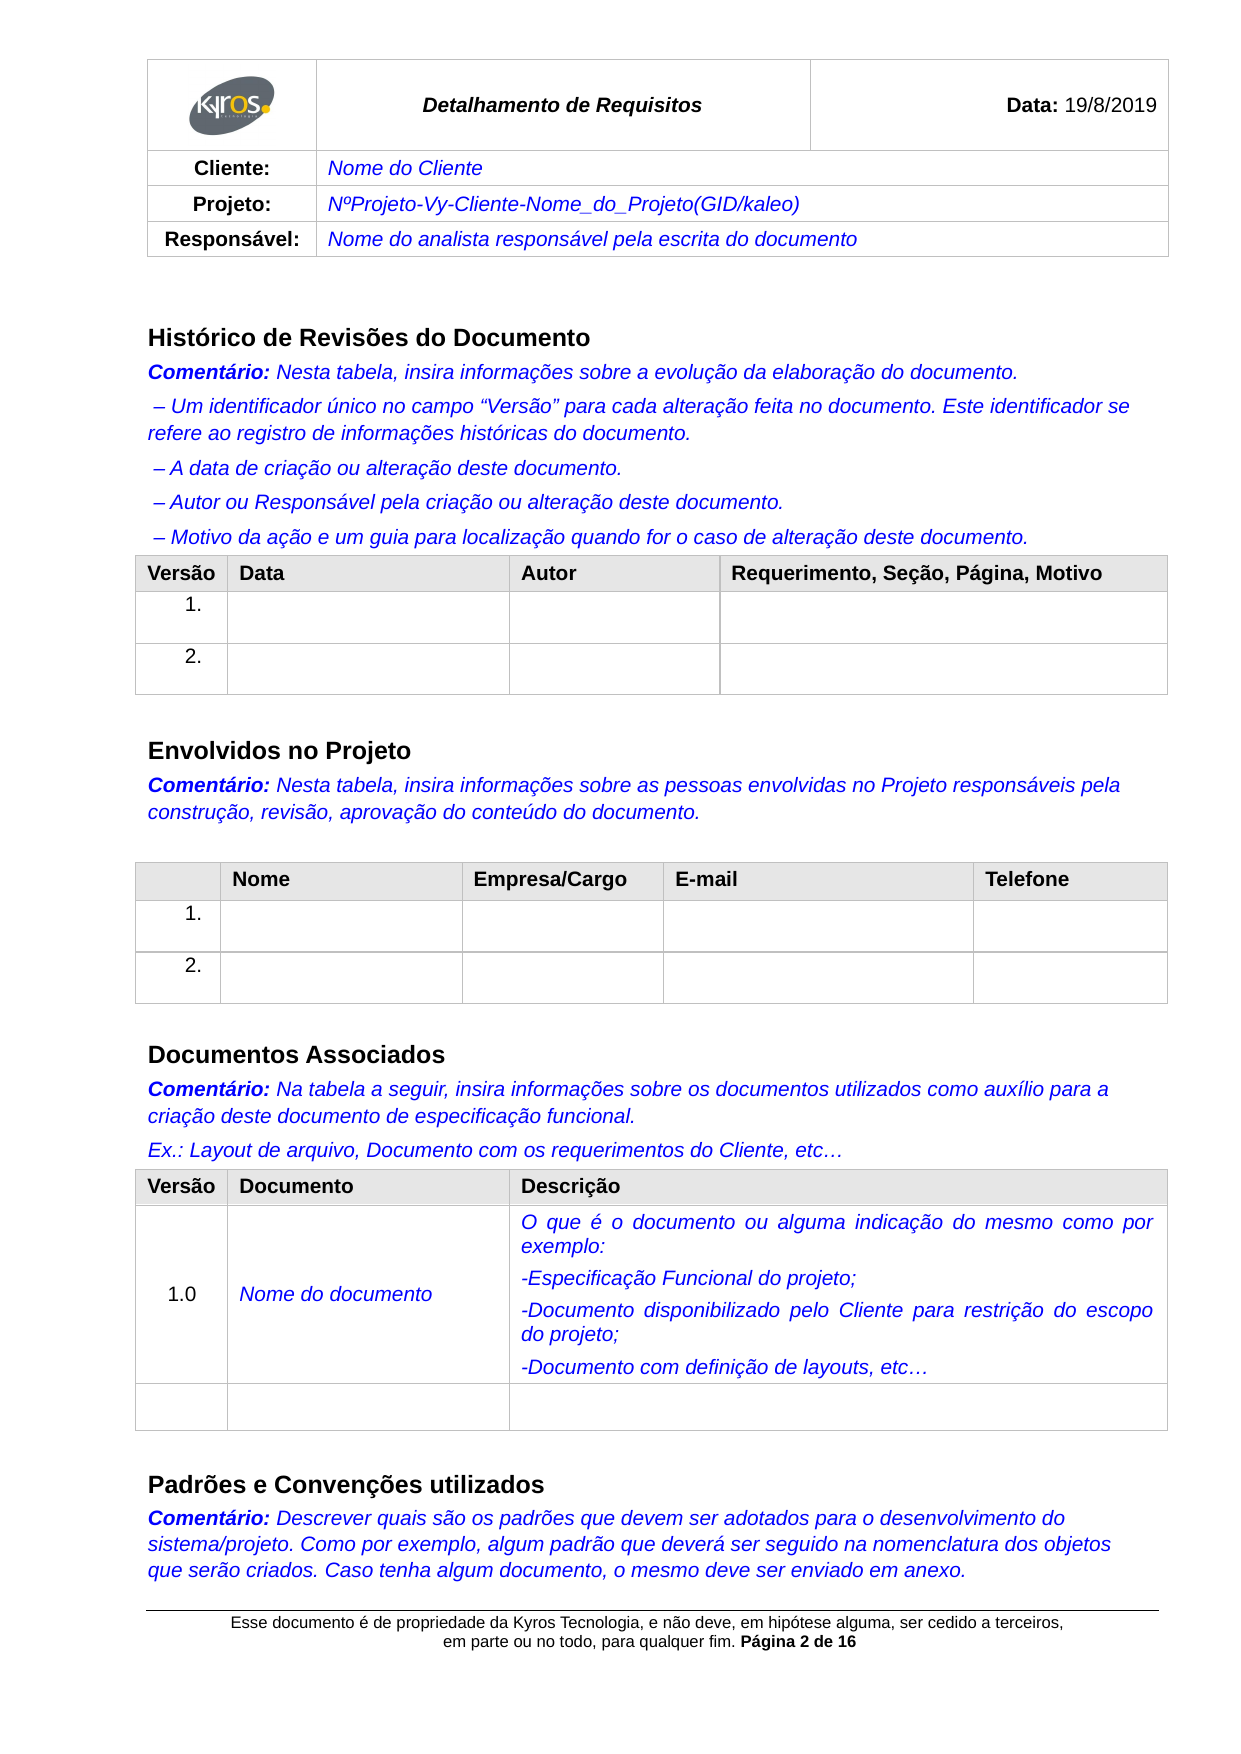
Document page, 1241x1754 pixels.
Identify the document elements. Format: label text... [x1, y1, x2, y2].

text – Autor ou Responsável pela criação ou alteração deste documento. [148, 490, 1151, 514]
table_cell [228, 1384, 509, 1430]
table_cell [510, 644, 719, 694]
table_cell O que é o documento ou alguma indicação do mesmo como por exemplo: -Especificação Funcional do projeto; -Documento disponibilizado pelo Cliente para restrição do escopo do projeto; -Documento com definição de layouts, etc… [510, 1206, 1167, 1383]
table_header Descrição [510, 1170, 1167, 1204]
text Comentário: Nesta tabela, insira informações sobre as pessoas envolvidas no Projeto responsáveis pela construção, revisão, aprovação do conteúdo do documento. [148, 773, 1151, 823]
table_cell [136, 1384, 227, 1430]
table_header E-mail [664, 863, 973, 900]
text Comentário: Na tabela a seguir, insira informações sobre os documentos utilizados como auxílio para a criação deste documento de especificação funcional. [148, 1077, 1151, 1127]
table_cell [974, 953, 1167, 1003]
table_cell [664, 901, 973, 951]
text Comentário: Descrever quais são os padrões que devem ser adotados para o desenvolvimento do sistema/projeto. Como por exemplo, algum padrão que deverá ser seguido na nomenclatura dos objetos que serão criados. Caso tenha algum documento, o mesmo deve ser enviado em anexo. [148, 1505, 1151, 1582]
table_header Empresa/Cargo [463, 863, 663, 900]
table_cell [510, 592, 719, 642]
text Envolvidos no Projeto [148, 736, 1151, 765]
table_header Data [228, 556, 509, 591]
table_cell [221, 901, 462, 951]
table_cell 1.0 [136, 1206, 227, 1383]
table_cell [510, 1384, 1167, 1430]
text – A data de criação ou alteração deste documento. [148, 455, 1151, 479]
table_cell [221, 953, 462, 1003]
table_cell [228, 644, 509, 694]
table_header [136, 863, 220, 900]
picture [188, 64, 276, 146]
table_header Requerimento, Seção, Página, Motivo [721, 556, 1167, 591]
table_cell [463, 953, 663, 1003]
text – Motivo da ação e um guia para localização quando for o caso de alteração deste documento. [148, 525, 1151, 549]
table_header Versão [136, 556, 227, 591]
table_cell Nome do documento [228, 1206, 509, 1383]
text Padrões e Convenções utilizados [148, 1469, 1151, 1498]
table_cell [721, 592, 1167, 642]
table_cell [136, 953, 220, 1003]
text Ex.: Layout de arquivo, Documento com os requerimentos do Cliente, etc… [148, 1138, 1151, 1162]
table_header Telefone [974, 863, 1167, 900]
table_cell [228, 592, 509, 642]
table_cell [136, 644, 227, 694]
table_header Documento [228, 1170, 509, 1204]
text – Um identificador único no campo “Versão” para cada alteração feita no documento. Este identificador se refere ao registro de informações históricas do documento. [148, 394, 1151, 444]
table_header Autor [510, 556, 719, 591]
table_cell [136, 901, 220, 951]
table_header Nome [221, 863, 462, 900]
text Documentos Associados [148, 1040, 1151, 1069]
table_cell [664, 953, 973, 1003]
text Histórico de Revisões do Documento [148, 322, 1151, 351]
table_header Versão [136, 1170, 227, 1204]
table_cell [463, 901, 663, 951]
table_cell [974, 901, 1167, 951]
table_cell [136, 592, 227, 642]
table_cell [721, 644, 1167, 694]
text Comentário: Nesta tabela, insira informações sobre a evolução da elaboração do documento. [148, 359, 1151, 383]
